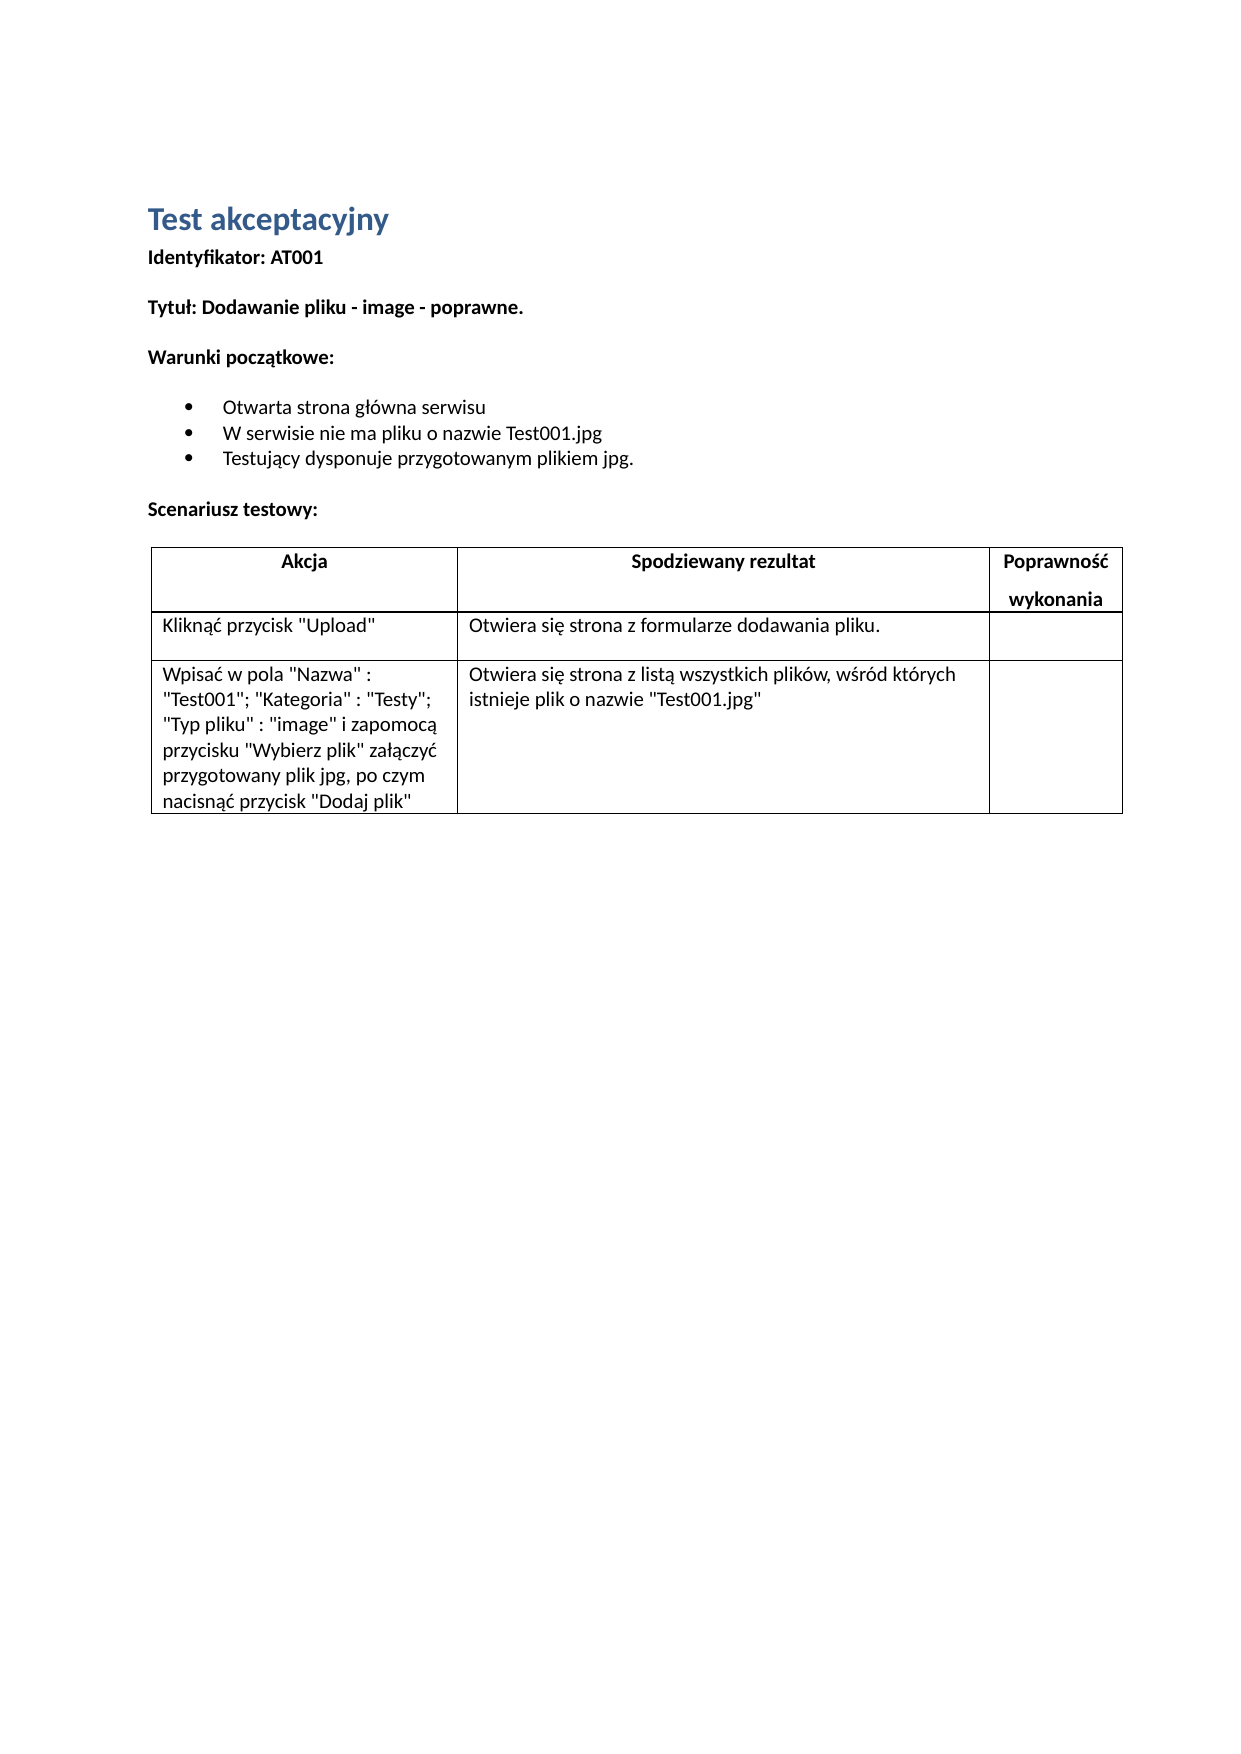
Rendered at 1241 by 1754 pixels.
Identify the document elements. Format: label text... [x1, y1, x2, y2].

text Identyfikator: AT001 [148, 244, 1093, 270]
table_cell Kliknąć przycisk "Upload" [152, 613, 457, 660]
list Otwarta strona główna serwisu [185, 394, 1093, 420]
list Testujący dysponuje przygotowanym plikiem jpg. [185, 445, 1093, 471]
table_header Spodziewany rezultat [458, 548, 989, 611]
list W serwisie nie ma pliku o nazwie Test001.jpg [185, 420, 1093, 445]
text Tytuł: Dodawanie pliku - image - poprawne. [148, 294, 1093, 320]
subtitle Test akceptacyjny [148, 198, 1093, 238]
table_cell Otwiera się strona z formularze dodawania pliku. [458, 613, 989, 660]
table_cell [990, 661, 1122, 813]
table_cell Otwiera się strona z listą wszystkich plików, wśród których istnieje plik o nazwie "Test001.jpg" [458, 661, 989, 813]
text Warunki początkowe: [148, 344, 1093, 370]
table_cell Wpisać w pola "Nazwa" : "Test001"; "Kategoria" : "Testy"; "Typ pliku" : "image" i zapomocą przycisku "Wybierz plik" załączyć przygotowany plik jpg, po czym nacisnąć przycisk "Dodaj plik" [152, 661, 457, 813]
table_header Akcja [152, 548, 457, 611]
text Scenariusz testowy: [148, 496, 1093, 521]
table_cell [990, 613, 1122, 660]
table_header Poprawność wykonania [990, 548, 1122, 611]
